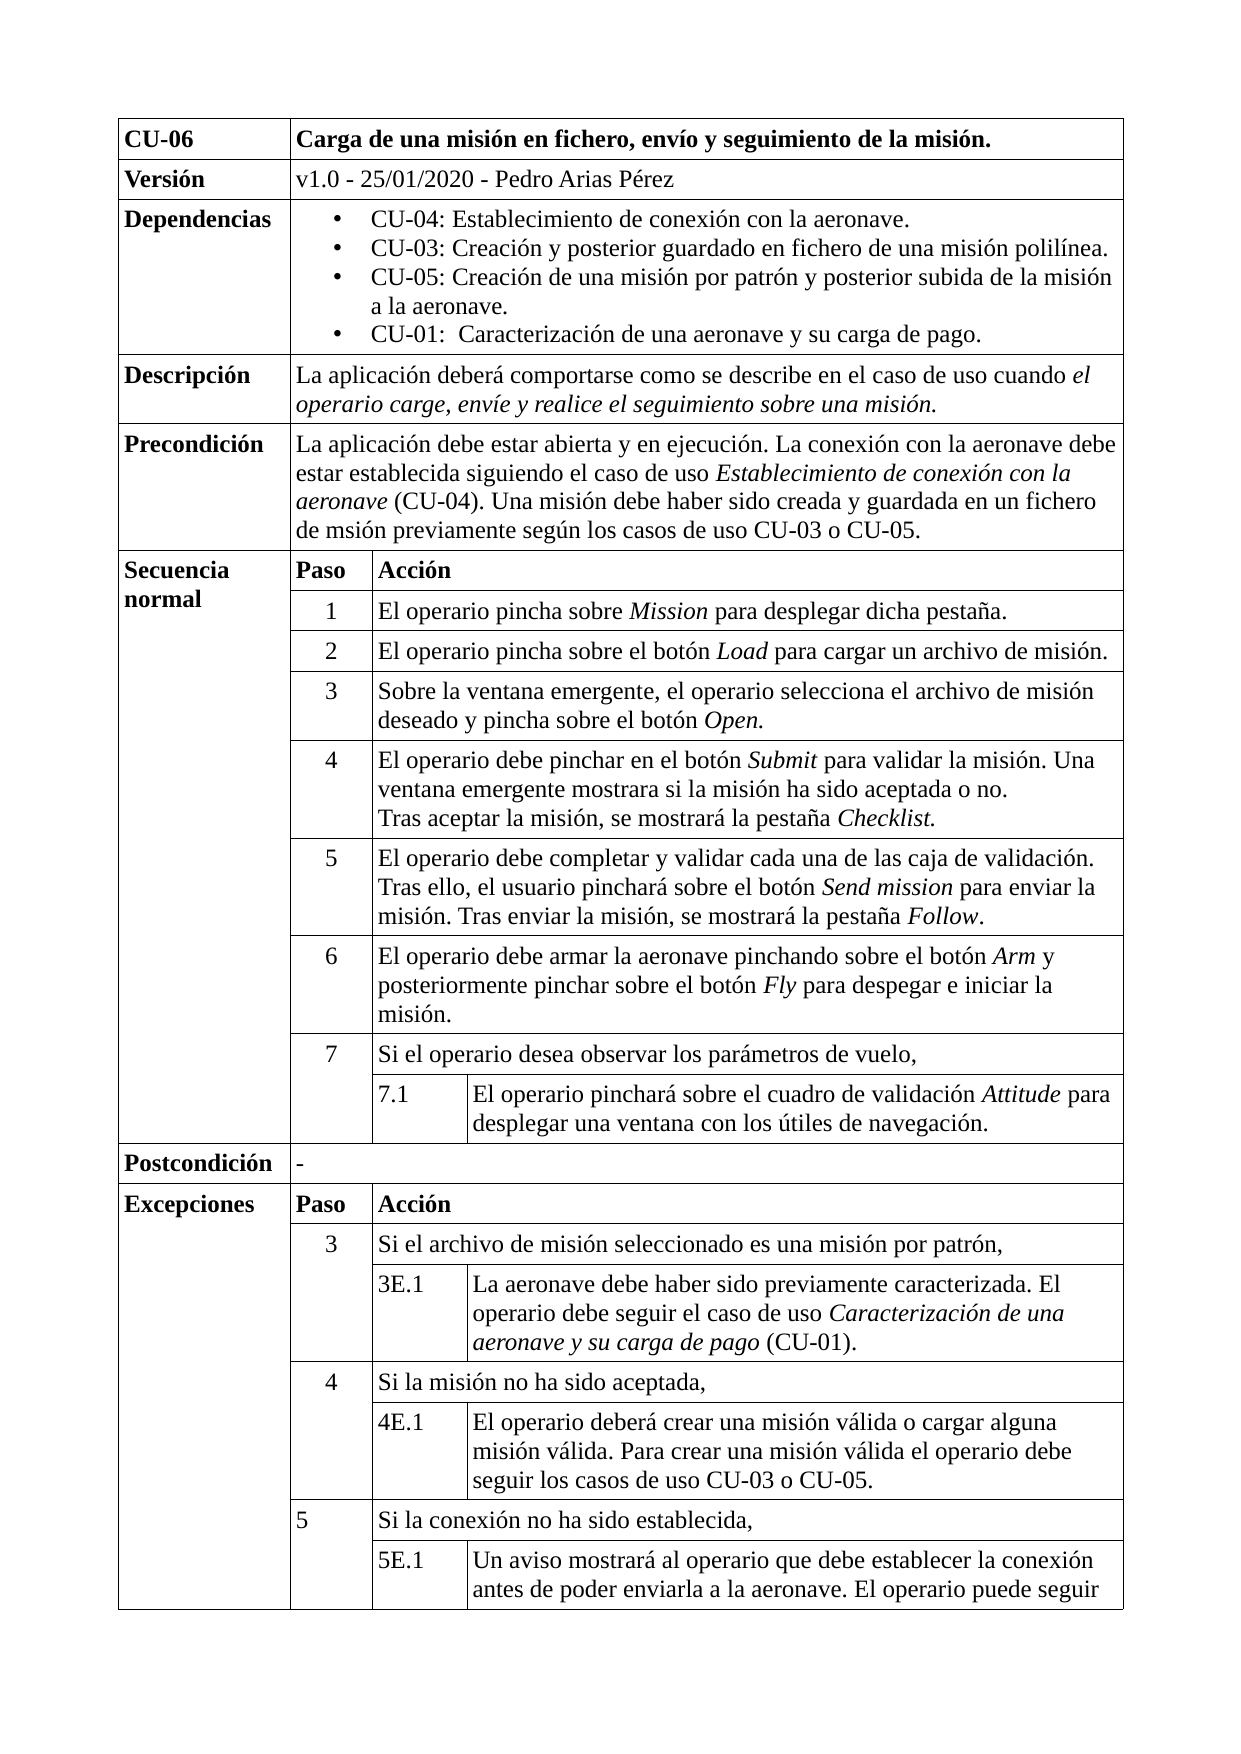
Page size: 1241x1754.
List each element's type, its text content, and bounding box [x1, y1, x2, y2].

table_cell El operario pincha sobre Mission para desplegar dicha pestaña. [373, 591, 1123, 630]
table_cell Si la conexión no ha sido establecida, [373, 1500, 1123, 1540]
table_cell Versión [119, 160, 290, 199]
table_cell Paso [291, 551, 372, 590]
table_cell La aeronave debe haber sido previamente caracterizada. El operario debe seguir el caso de uso Caracterización de una aeronave y su carga de pago (CU-01). [468, 1265, 1123, 1361]
table_cell Si la misión no ha sido aceptada, [373, 1362, 1123, 1402]
table_cell 7.1 [373, 1075, 467, 1142]
table_cell Un aviso mostrará al operario que debe establecer la conexión antes de poder enviarla a la aeronave. El operario puede seguir [468, 1541, 1123, 1609]
table_cell 1 [291, 591, 372, 630]
table_cell El operario pincha sobre el botón Load para cargar un archivo de misión. [373, 631, 1123, 671]
table_cell 5 [291, 839, 372, 935]
table_cell 5E.1 [373, 1541, 467, 1609]
table_cell La aplicación debe estar abierta y en ejecución. La conexión con la aeronave debe estar establecida siguiendo el caso de uso Establecimiento de conexión con la aeronave (CU-04). Una misión debe haber sido creada y guardada en un fichero de msión previamente según los casos de uso CU-03 o CU-05. [291, 424, 1123, 550]
table_cell - [291, 1144, 1123, 1183]
table_cell Acción [373, 551, 1123, 590]
table_cell El operario pinchará sobre el cuadro de validación Attitude para desplegar una ventana con los útiles de navegación. [468, 1075, 1123, 1142]
table_cell Paso [291, 1184, 372, 1223]
table_cell Precondición [119, 424, 290, 550]
table_cell Si el operario desea observar los parámetros de vuelo, [373, 1034, 1123, 1073]
table_cell 4 [291, 1362, 372, 1499]
table_cell El operario debe pinchar en el botón Submit para validar la misión. Una ventana emergente mostrara si la misión ha sido aceptada o no. Tras aceptar la misión, se mostrará la pestaña Checklist. [373, 741, 1123, 837]
table_cell Dependencias [119, 200, 290, 354]
table_cell El operario debe completar y validar cada una de las caja de validación. Tras ello, el usuario pinchará sobre el botón Send mission para enviar la misión. Tras enviar la misión, se mostrará la pestaña Follow. [373, 839, 1123, 935]
table_cell Secuencia normal [119, 551, 290, 1142]
table_cell Sobre la ventana emergente, el operario selecciona el archivo de misión deseado y pincha sobre el botón Open. [373, 672, 1123, 740]
table_cell El operario deberá crear una misión válida o cargar alguna misión válida. Para crear una misión válida el operario debe seguir los casos de uso CU-03 o CU-05. [468, 1403, 1123, 1499]
table_cell CU-04: Establecimiento de conexión con la aeronave. CU-03: Creación y posterior guardado en fichero de una misión polilínea. CU-05: Creación de una misión por patrón y posterior subida de la misión a la aeronave. CU-01: Caracterización de una aeronave y su carga de pago. [291, 200, 1123, 354]
table_cell Excepciones [119, 1184, 290, 1609]
table_cell La aplicación deberá comportarse como se describe en el caso de uso cuando el operario carge, envíe y realice el seguimiento sobre una misión. [291, 355, 1123, 423]
table_cell Si el archivo de misión seleccionado es una misión por patrón, [373, 1224, 1123, 1263]
table_cell Descripción [119, 355, 290, 423]
table_cell v1.0 - 25/01/2020 - Pedro Arias Pérez [291, 160, 1123, 199]
table_header CU-06 [119, 119, 290, 158]
table_cell 4 [291, 741, 372, 837]
table_cell 6 [291, 936, 372, 1033]
table_cell 3 [291, 1224, 372, 1361]
table_header Carga de una misión en fichero, envío y seguimiento de la misión. [291, 119, 1123, 158]
table_cell 5 [291, 1500, 372, 1609]
table_cell Acción [373, 1184, 1123, 1223]
table_cell 2 [291, 631, 372, 671]
table_cell 3E.1 [373, 1265, 467, 1361]
table_cell 4E.1 [373, 1403, 467, 1499]
table_cell 7 [291, 1034, 372, 1142]
table_cell El operario debe armar la aeronave pinchando sobre el botón Arm y posteriormente pinchar sobre el botón Fly para despegar e iniciar la misión. [373, 936, 1123, 1033]
table_cell 3 [291, 672, 372, 740]
table_cell Postcondición [119, 1144, 290, 1183]
